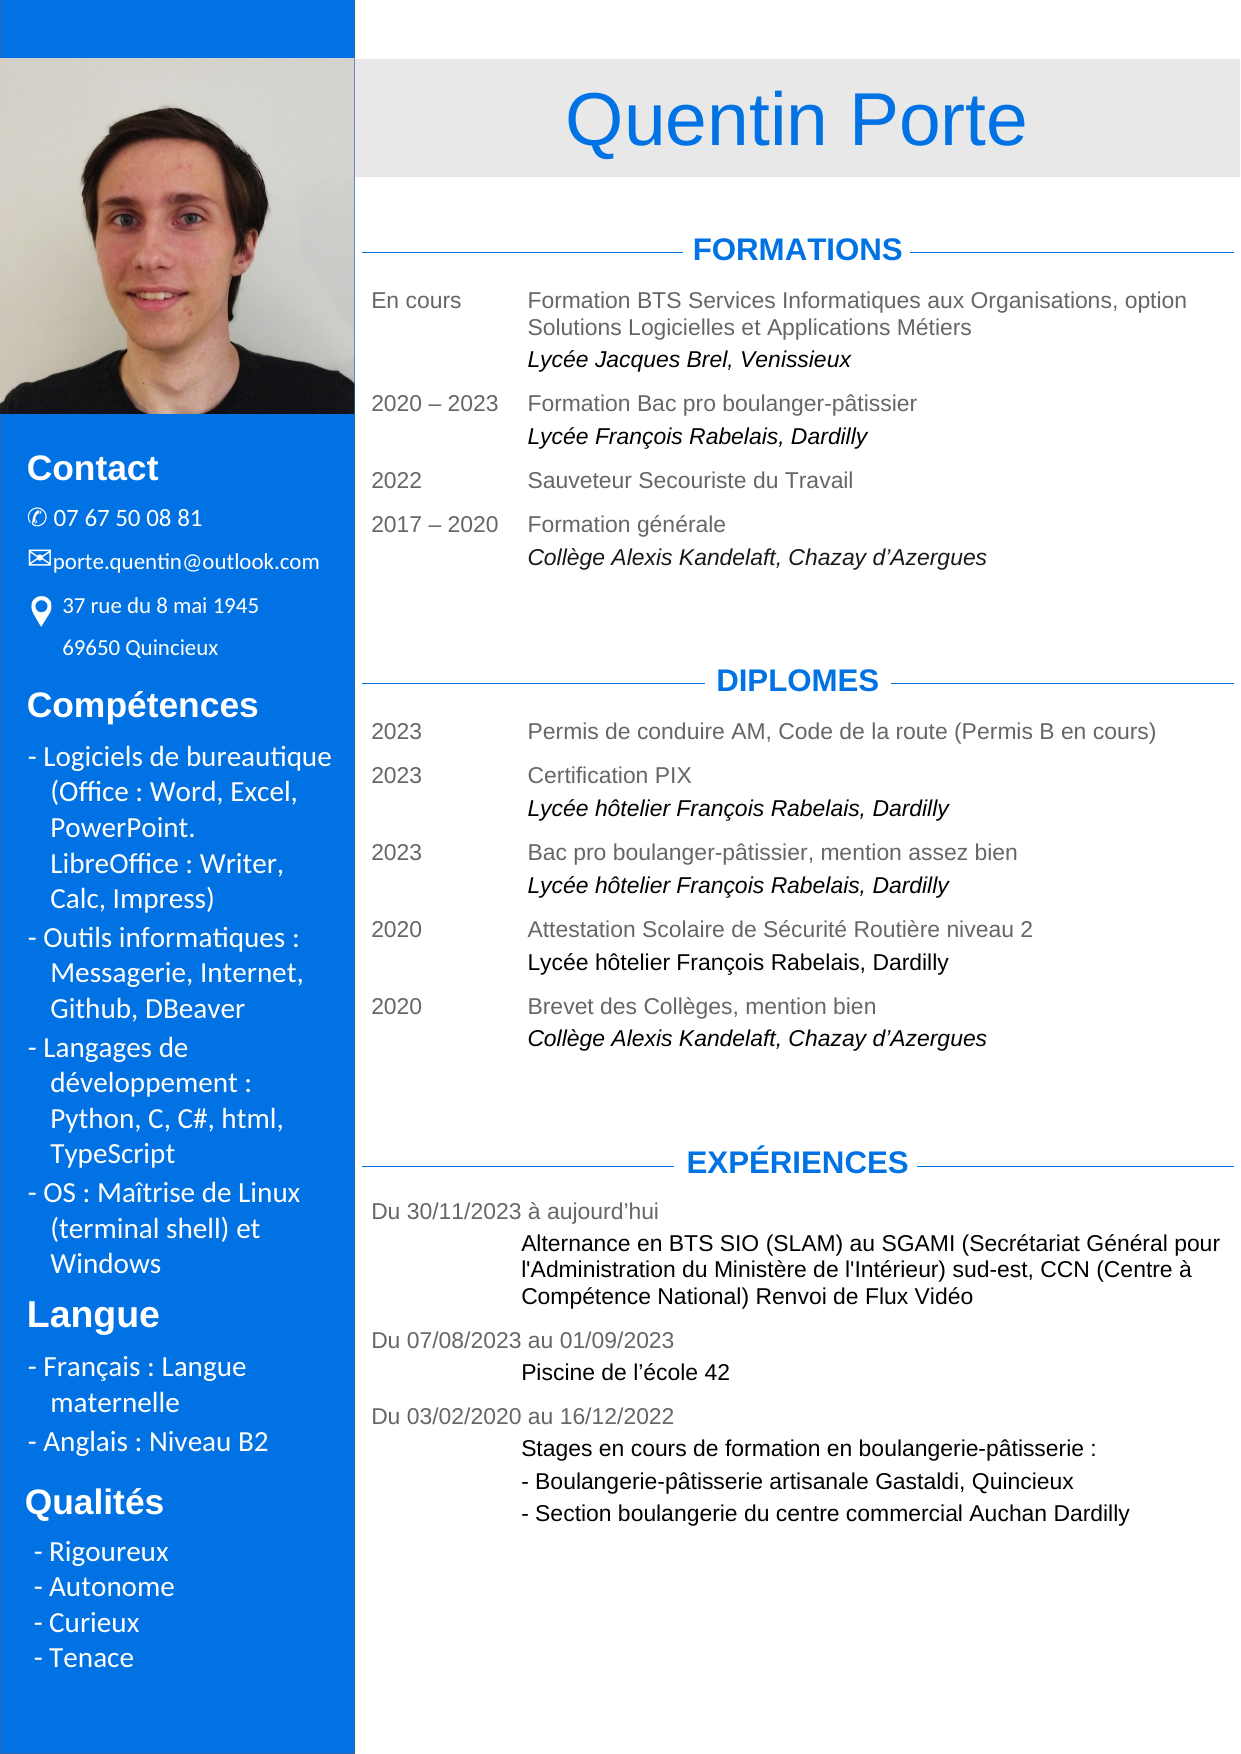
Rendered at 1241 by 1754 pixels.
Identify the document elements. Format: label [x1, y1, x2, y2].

picture [31, 596, 52, 627]
picture [0, 58, 355, 414]
